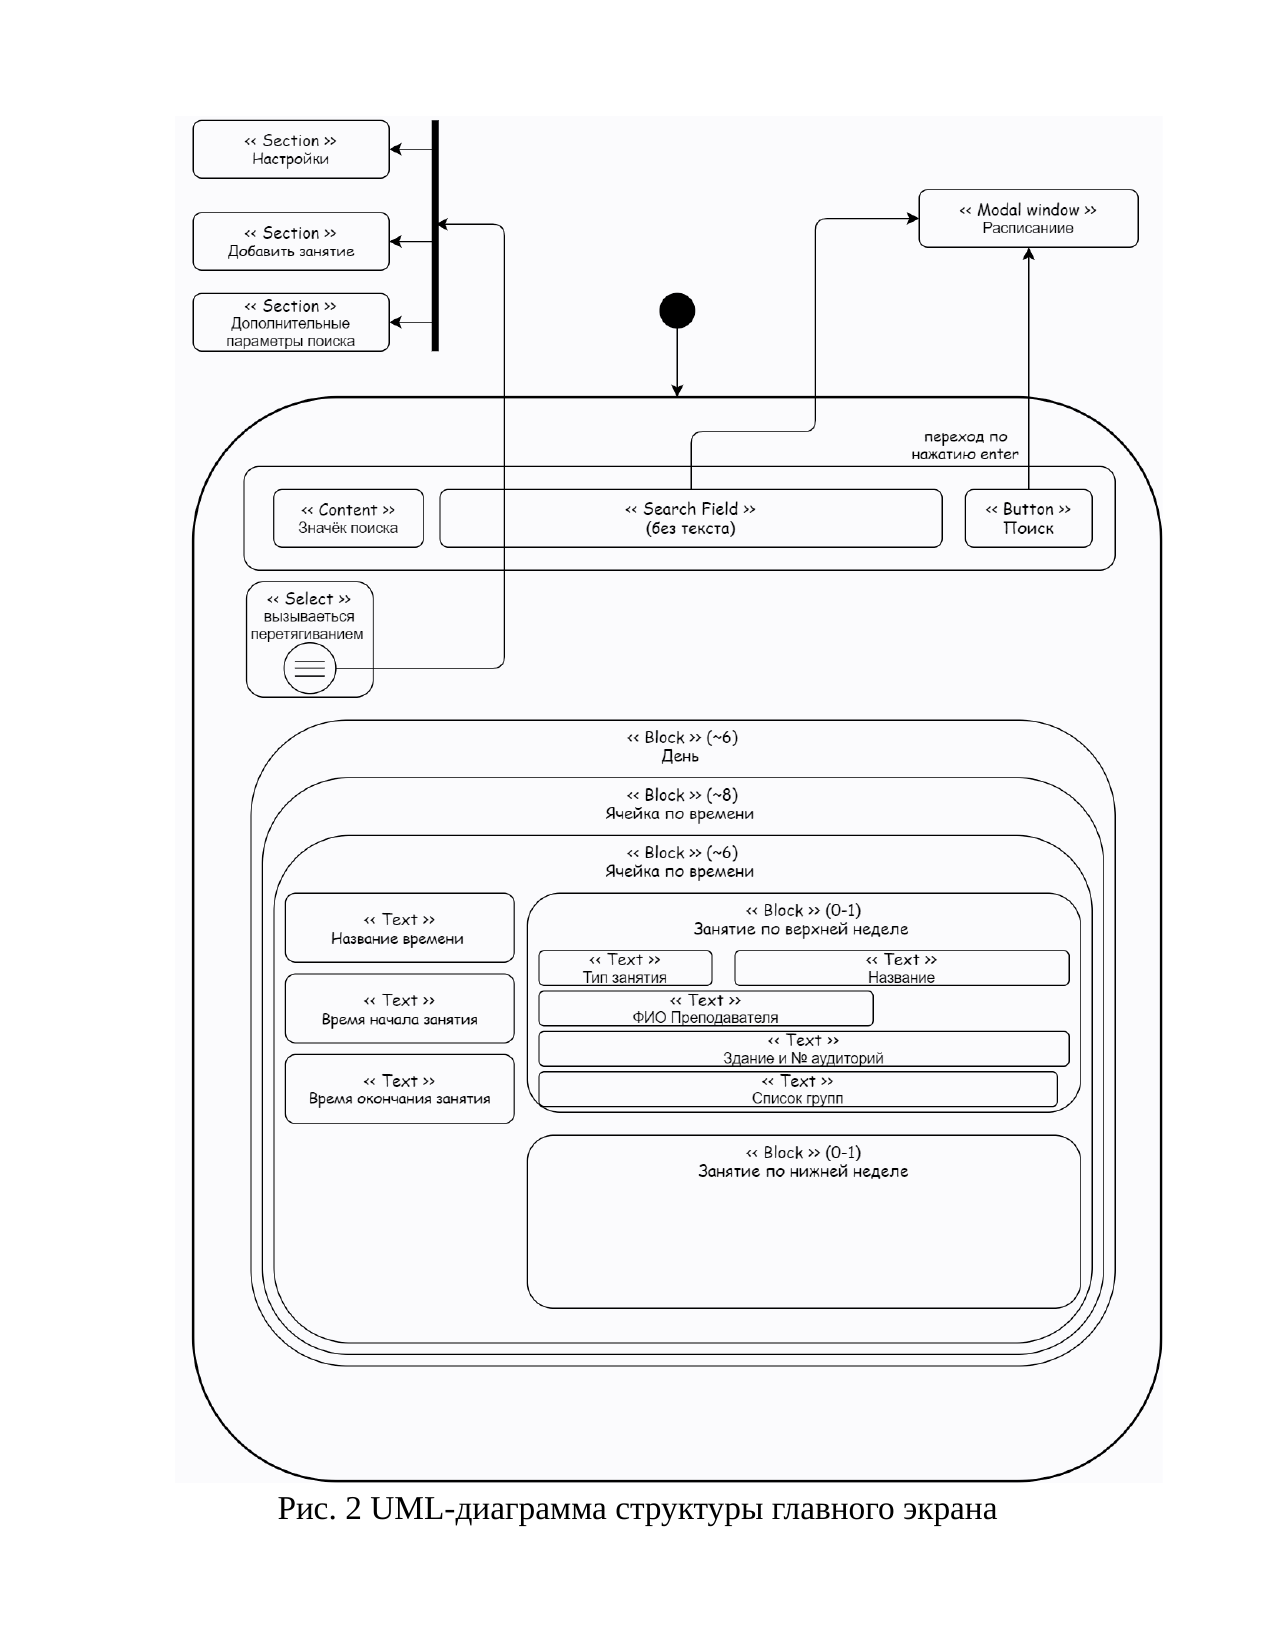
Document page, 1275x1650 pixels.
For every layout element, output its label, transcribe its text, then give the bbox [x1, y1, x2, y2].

picture [175, 116, 1163, 1483]
text Рис. 2 UML-диаграмма структуры главного экрана [118, 118, 1157, 1526]
